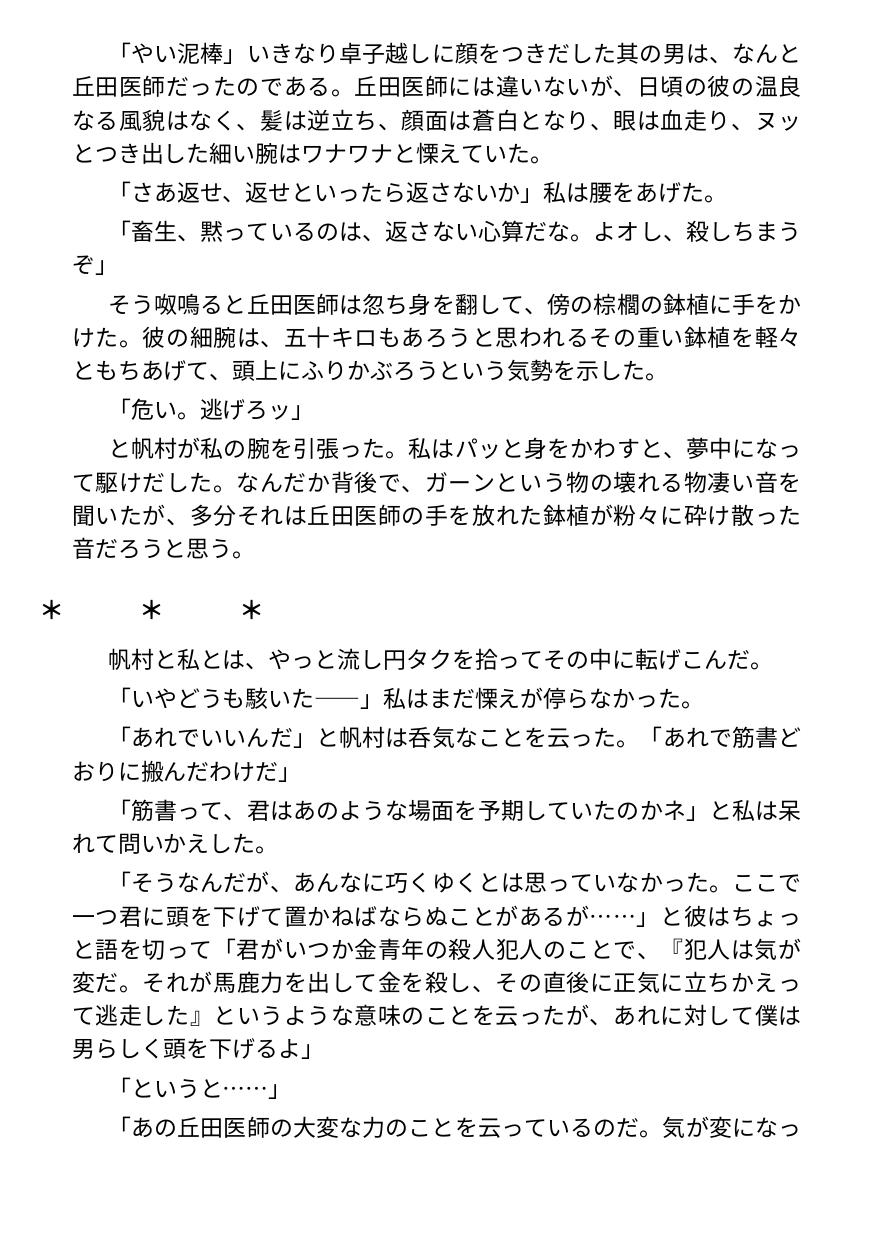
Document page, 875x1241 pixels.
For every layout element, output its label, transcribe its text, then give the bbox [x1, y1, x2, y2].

text 「そうなんだが、あんなに巧くゆくとは思っていなかった。ここで一つ君に頭を下げて置かねばならぬことがあるが……」と彼はちょっと語を切って「君がいつか金青年の殺人犯人のことで、『犯人は気が変だ。それが馬鹿力を出して金を殺し、その直後に正気に立ちかえって逃走した』というような意味のことを云ったが、あれに対して僕は男らしく頭を下げるよ」 [72, 865, 802, 1064]
subtitle ＊ ＊ ＊ [36, 588, 838, 630]
text 「いやどうも駭いた――」私はまだ慄えが停らなかった。 [72, 681, 802, 714]
text そう呶鳴ると丘田医師は忽ち身を翻して、傍の棕櫚の鉢植に手をかけた。彼の細腕は、五十キロもあろうと思われるその重い鉢植を軽々ともちあげて、頭上にふりかぶろうという気勢を示した。 [72, 286, 802, 386]
text 「さあ返せ、返せといったら返さないか」私は腰をあげた。 [72, 175, 802, 208]
text 「やい泥棒」いきなり卓子越しに顔をつきだした其の男は、なんと丘田医師だったのである。丘田医師には違いないが、日頃の彼の温良なる風貌はなく、髪は逆立ち、顔面は蒼白となり、眼は血走り、ヌッとつき出した細い腕はワナワナと慄えていた。 [72, 36, 802, 169]
text 「筋書って、君はあのような場面を予期していたのかネ」と私は呆れて問いかえした。 [72, 793, 802, 859]
text 「危い。逃げろッ」 [72, 392, 802, 425]
text 「畜生、黙っているのは、返さない心算だな。よオし、殺しちまうぞ」 [72, 214, 802, 281]
text 帆村と私とは、やっと流し円タクを拾ってその中に転げこんだ。 [72, 642, 802, 675]
text 「あれでいいんだ」と帆村は呑気なことを云った。「あれで筋書どおりに搬んだわけだ」 [72, 720, 802, 787]
text 「あの丘田医師の大変な力のことを云っているのだ。気が変になっ [72, 1109, 802, 1143]
text 「というと……」 [72, 1070, 802, 1104]
text と帆村が私の腕を引張った。私はパッと身をかわすと、夢中になって駆けだした。なんだか背後で、ガーンという物の壊れる物凄い音を聞いたが、多分それは丘田医師の手を放れた鉢植が粉々に砕け散った音だろうと思う。 [72, 431, 802, 564]
